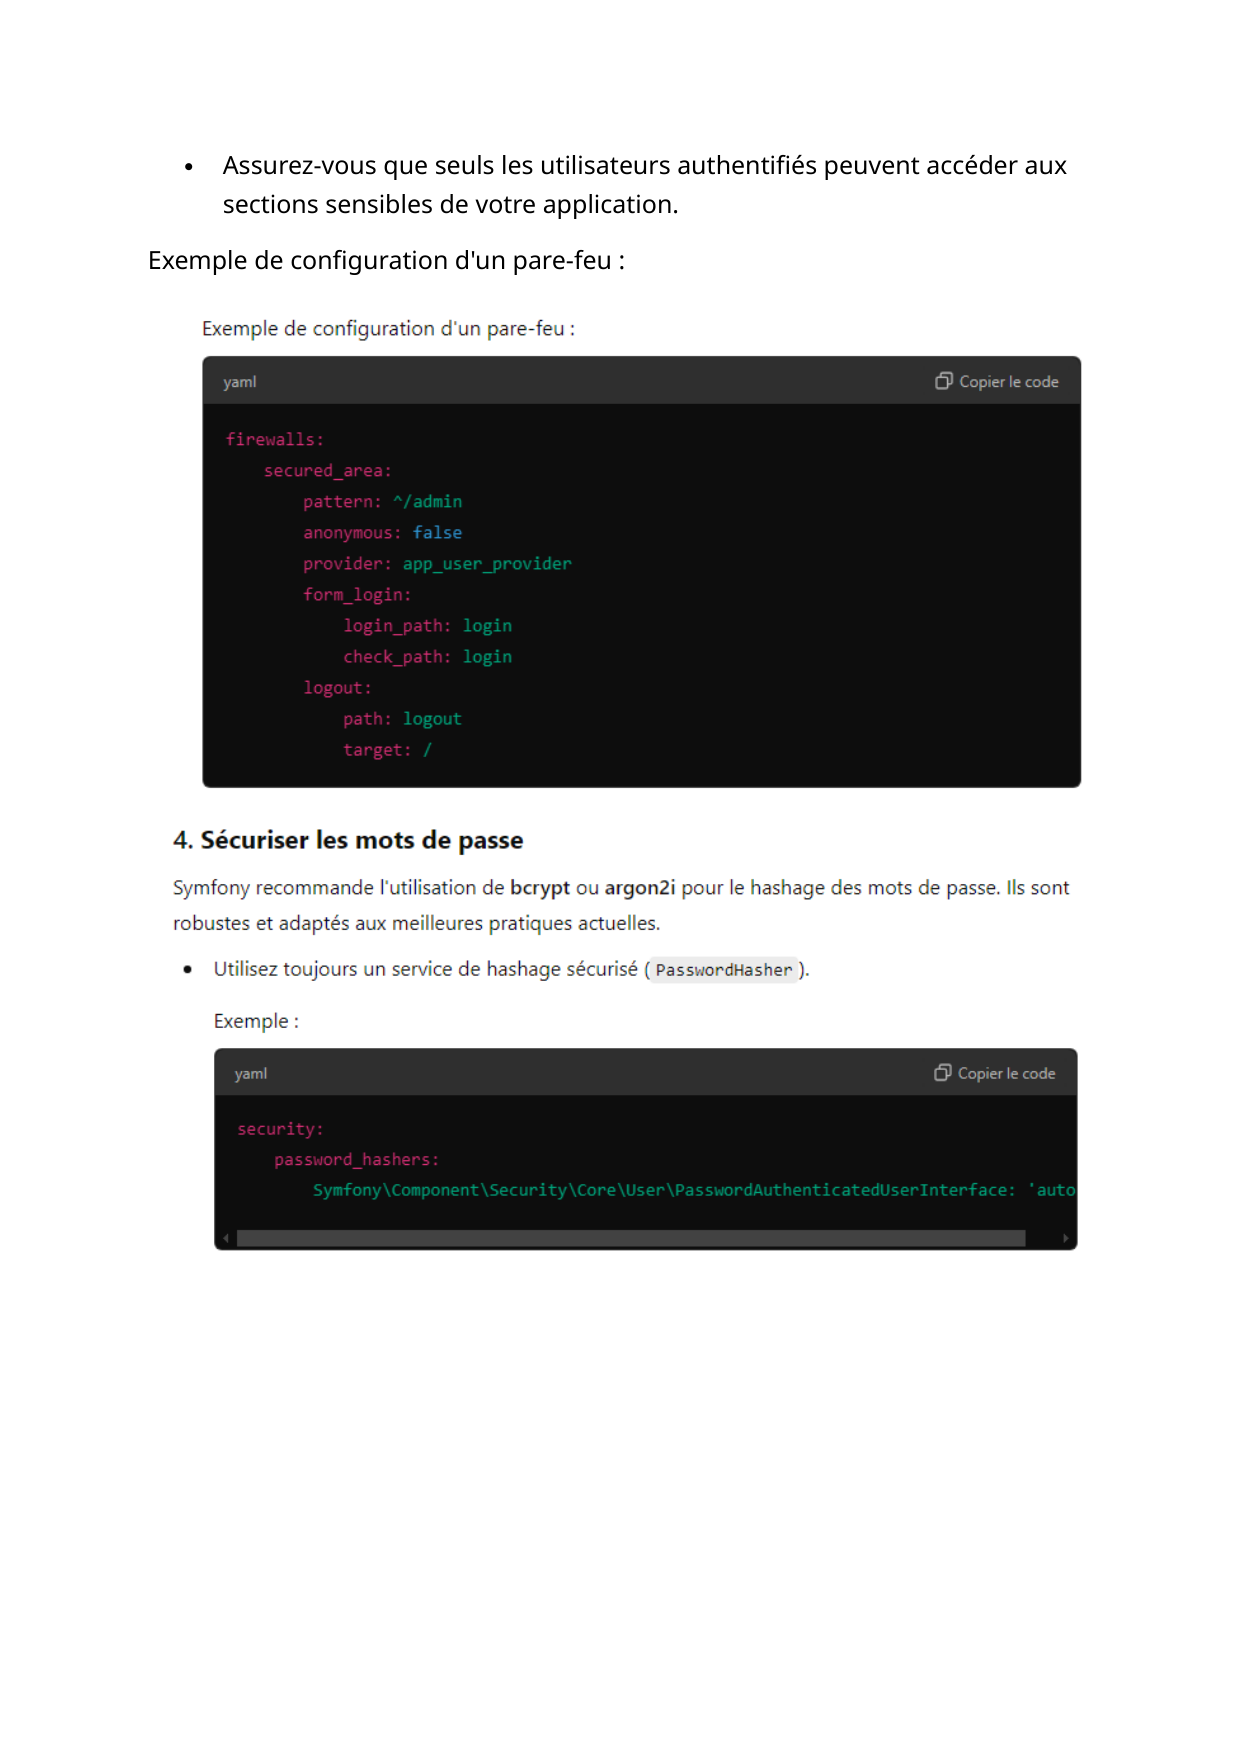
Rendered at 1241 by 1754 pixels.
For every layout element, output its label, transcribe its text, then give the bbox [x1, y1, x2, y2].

text Exemple de configuration d'un pare-feu : [148, 243, 1093, 277]
list Assurez-vous que seuls les utilisateurs authentifiés peuvent accéder aux sections sensibles de votre application. [185, 148, 1093, 221]
